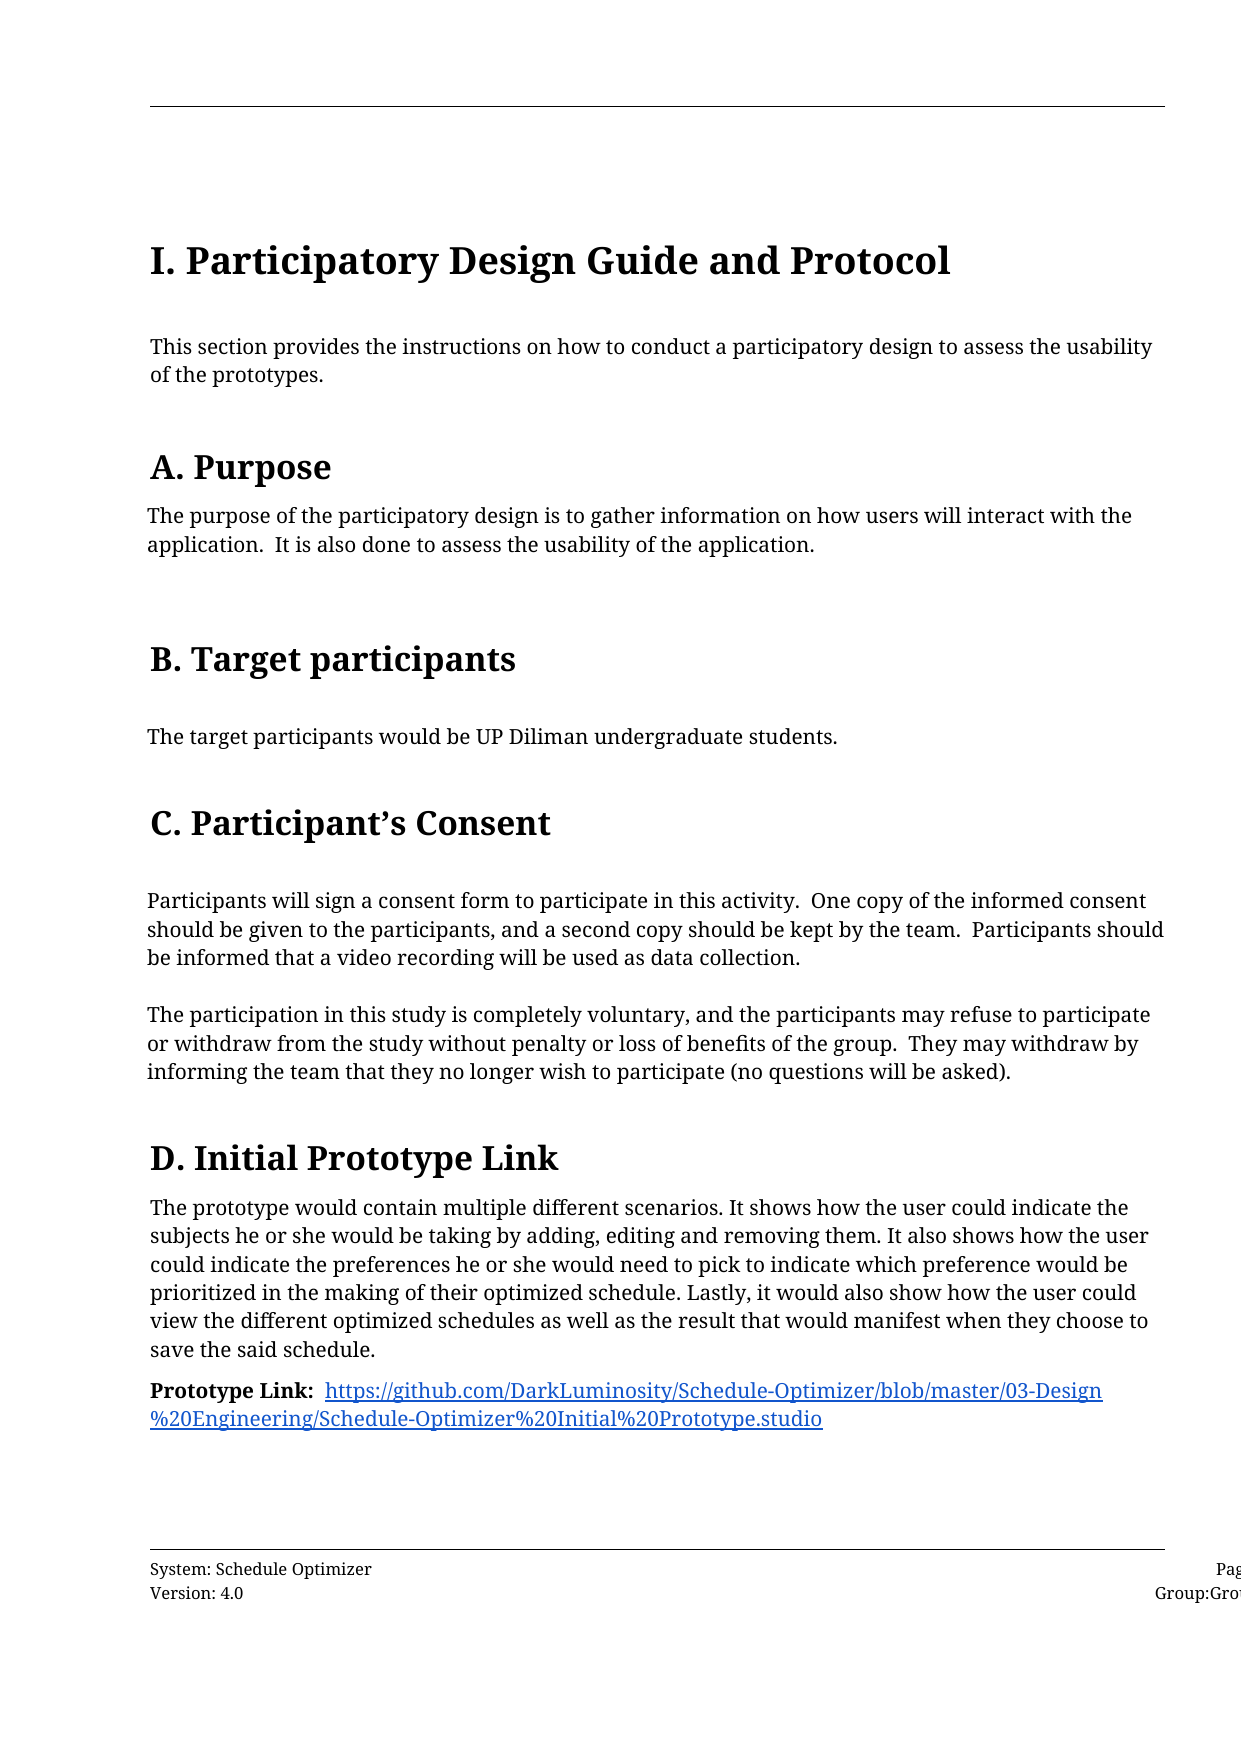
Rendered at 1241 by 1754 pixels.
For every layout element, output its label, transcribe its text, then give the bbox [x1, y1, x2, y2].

subtitle I. Participatory Design Guide and Protocol [150, 234, 1165, 285]
subtitle D. Initial Prototype Link [150, 1135, 1165, 1180]
text Prototype Link: https://github.com/DarkLuminosity/Schedule-Optimizer/blob/master/03-Design%20Engineering/Schedule-Optimizer%20Initial%20Prototype.studio [150, 1376, 1165, 1433]
subtitle C. Participant’s Consent [150, 800, 1165, 846]
subtitle A. Purpose [150, 444, 1165, 489]
text The purpose of the participatory design is to gather information on how users will interact with the application. It is also done to assess the usability of the application. [147, 502, 1165, 558]
text Participants will sign a consent form to participate in this activity. One copy of the informed consent should be given to the participants, and a second copy should be kept by the team. Participants should be informed that a video recording will be used as data collection. [147, 887, 1165, 972]
text This section provides the instructions on how to conduct a participatory design to assess the usability of the prototypes. [150, 332, 1165, 389]
subtitle B. Target participants [150, 636, 1165, 682]
text The target participants would be UP Diliman undergraduate students. [147, 722, 1165, 751]
text The participation in this study is completely voluntary, and the participants may refuse to participate or withdraw from the study without penalty or loss of benefits of the group. They may withdraw by informing the team that they no longer wish to participate (no questions will be asked). [147, 1000, 1165, 1086]
text The prototype would contain multiple different scenarios. It shows how the user could indicate the subjects he or she would be taking by adding, editing and removing them. It also shows how the user could indicate the preferences he or she would need to pick to indicate which preference would be prioritized in the making of their optimized schedule. Lastly, it would also show how the user could view the different optimized schedules as well as the result that would manifest when they choose to save the said schedule. [150, 1193, 1165, 1363]
